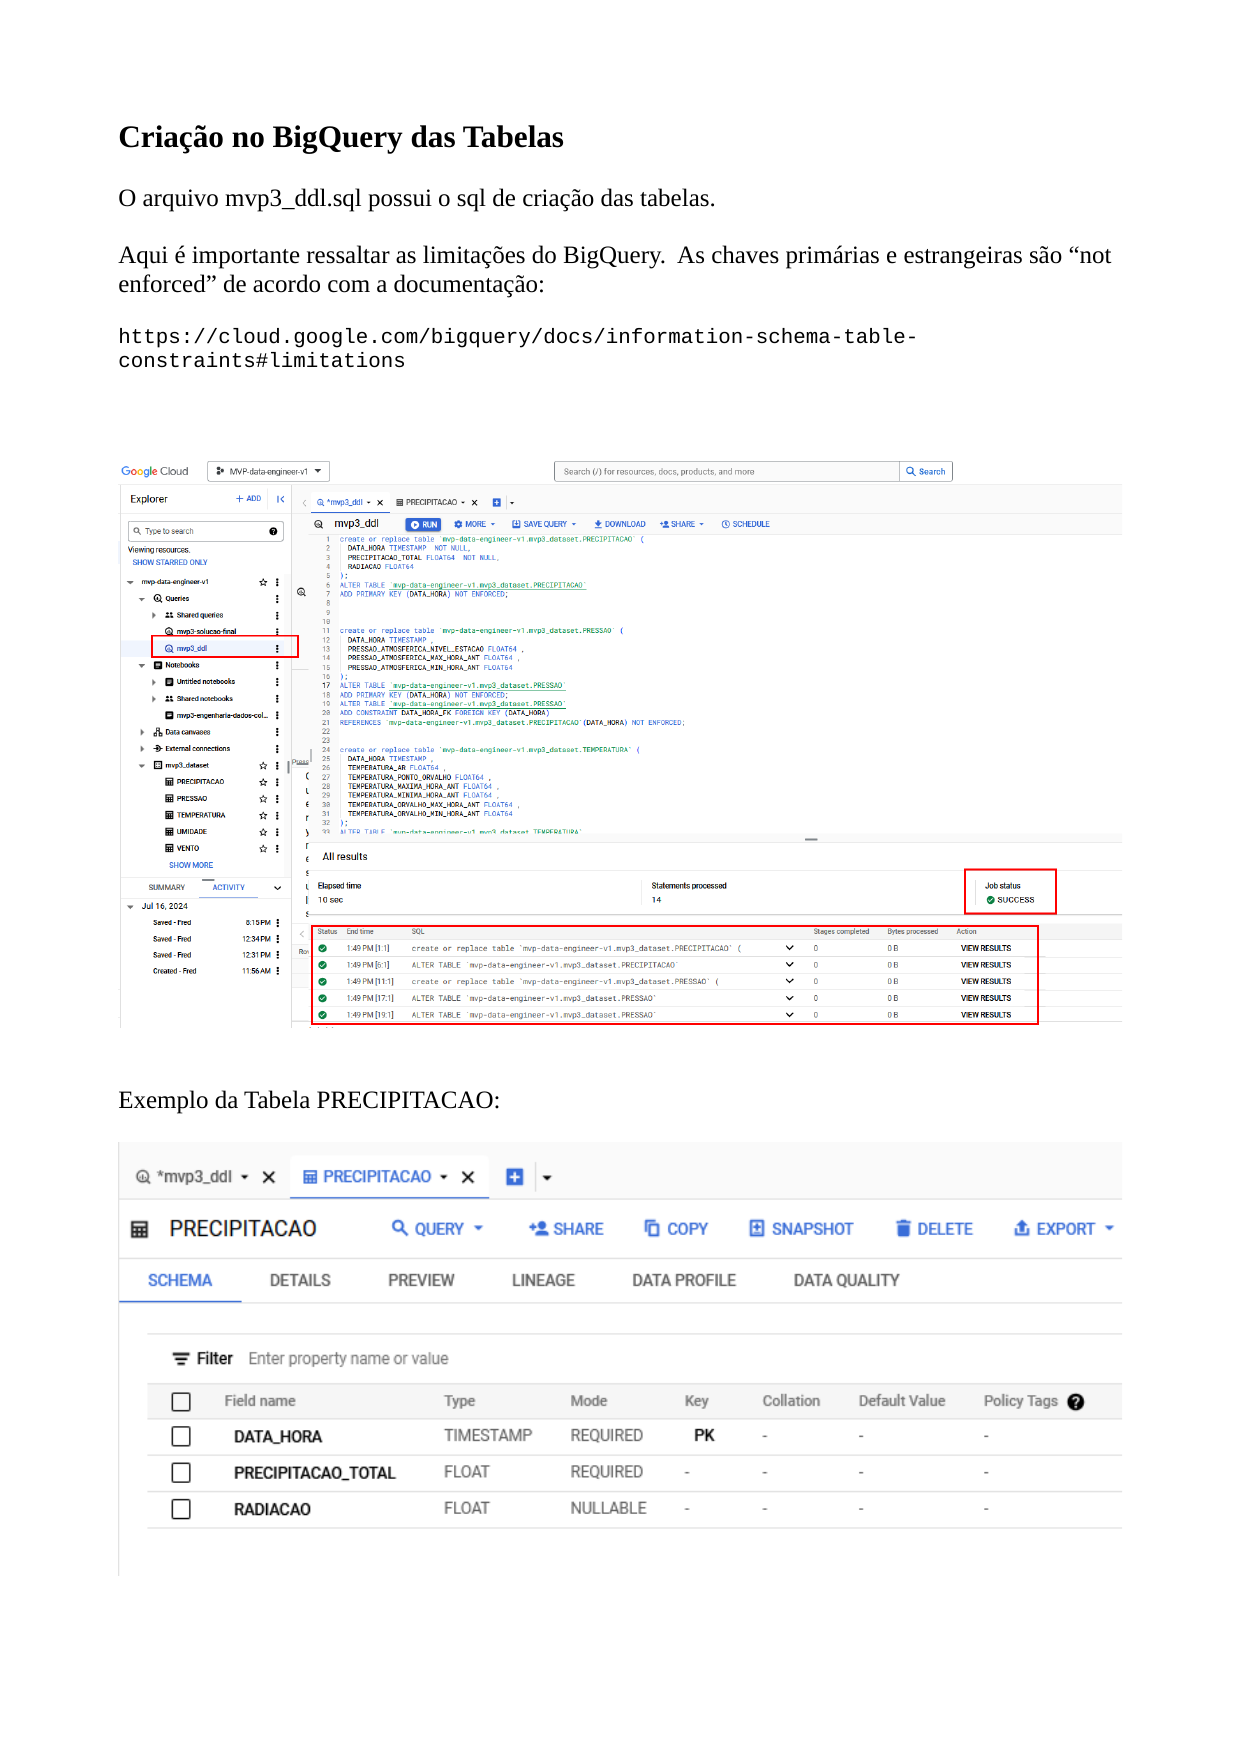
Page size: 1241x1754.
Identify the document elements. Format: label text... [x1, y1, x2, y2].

text Aqui é importante ressaltar as limitações do BigQuery. As chaves primárias e estrangeiras são “not enforced” de acordo com a documentação: [118, 240, 1122, 298]
picture [118, 460, 1123, 1028]
text https://cloud.google.com/bigquery/docs/information-schema-table-constraints#limitations [118, 327, 1122, 374]
picture [118, 1142, 1123, 1576]
text Criação no BigQuery das Tabelas [118, 118, 1122, 154]
text O arquivo mvp3_ddl.sql possui o sql de criação das tabelas. [118, 183, 1122, 212]
text Exemplo da Tabela PRECIPITACAO: [118, 1085, 1122, 1114]
